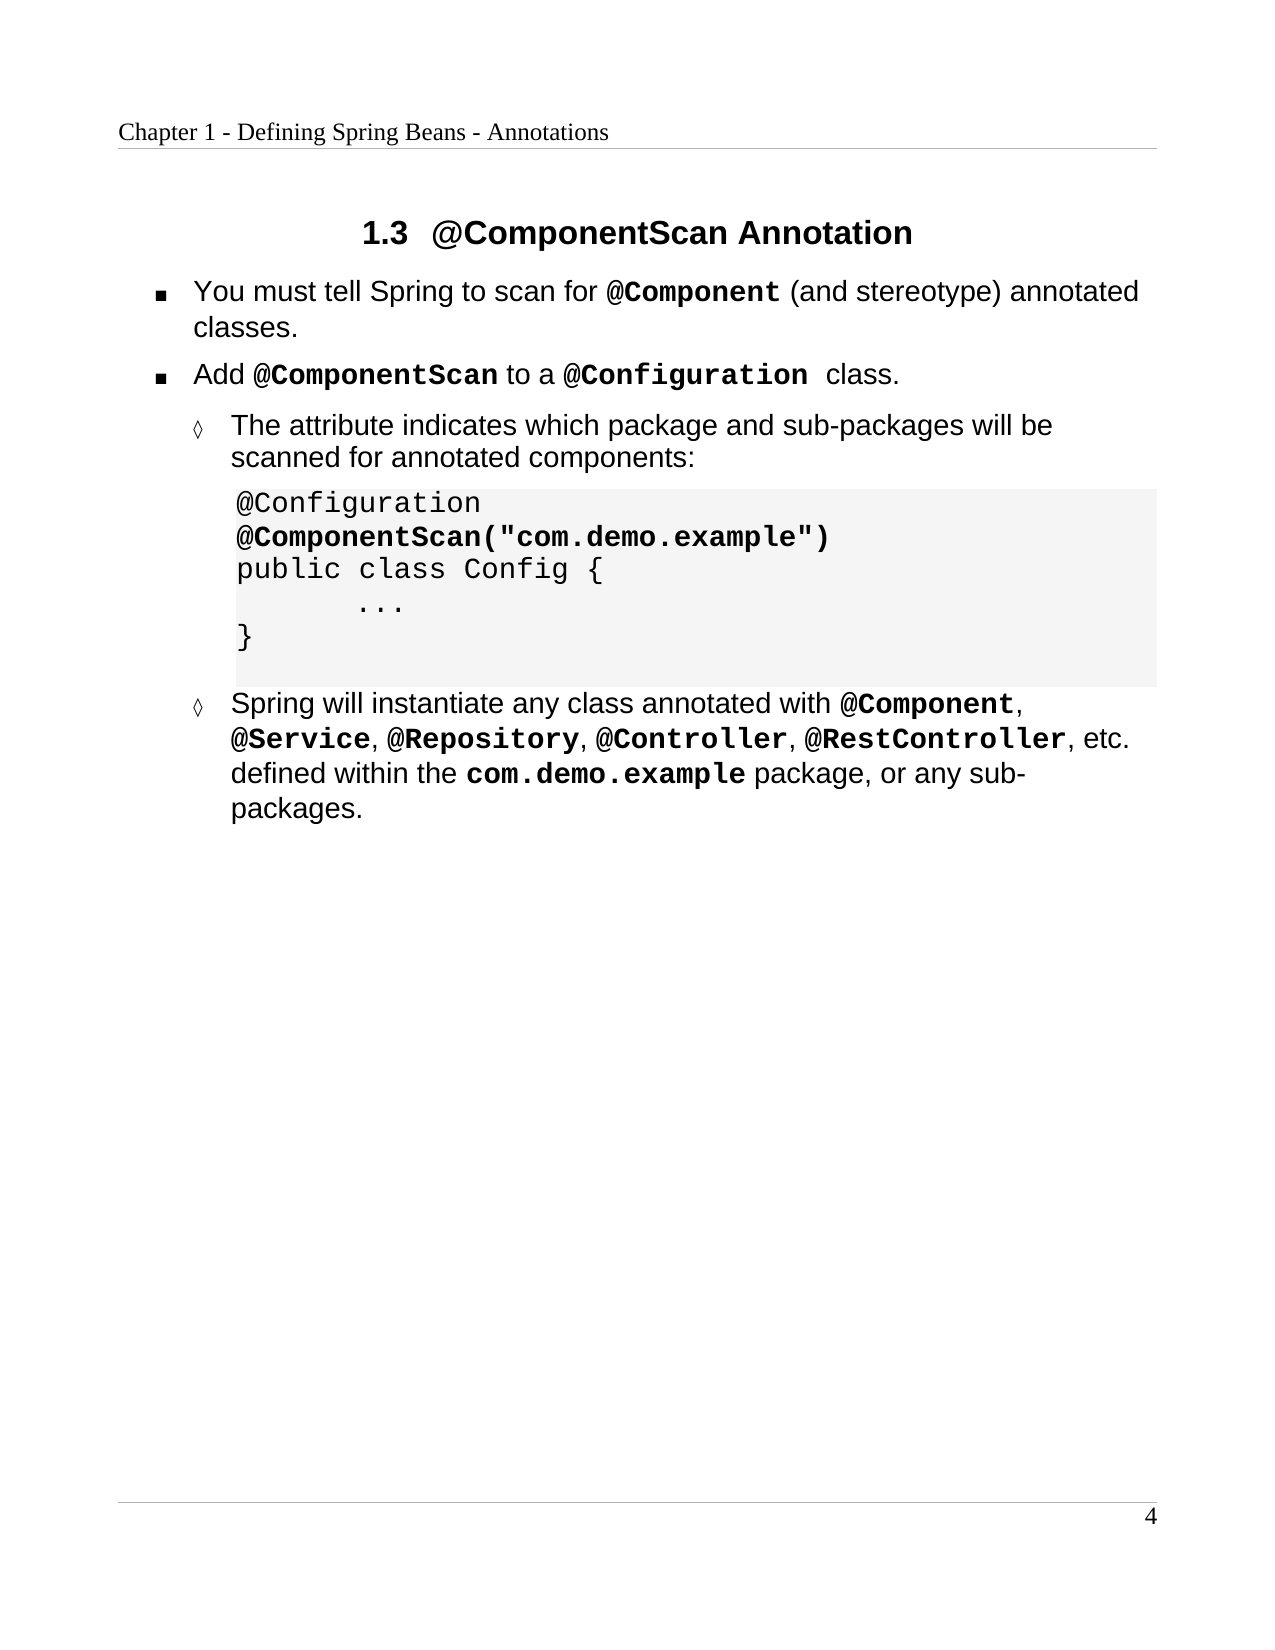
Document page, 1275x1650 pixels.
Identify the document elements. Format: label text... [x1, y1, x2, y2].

text public class Config { [236, 555, 1157, 588]
text @Configuration [236, 489, 1157, 522]
list Spring will instantiate any class annotated with @Component, @Service, @Repository, @Controller, @RestController, etc. defined within the com.demo.example package, or any sub-packages. [193, 687, 1157, 825]
text } [236, 621, 1157, 654]
list The attribute indicates which package and sub-packages will be scanned for annotated components: [193, 408, 1157, 474]
text ... [236, 588, 1157, 621]
list Add @ComponentScan to a @Configuration class. [156, 358, 1157, 393]
list You must tell Spring to scan for @Component (and stereotype) annotated classes. [156, 275, 1157, 343]
subtitle @ComponentScan Annotation [118, 214, 1157, 251]
text @ComponentScan("com.demo.example") [236, 522, 1157, 555]
